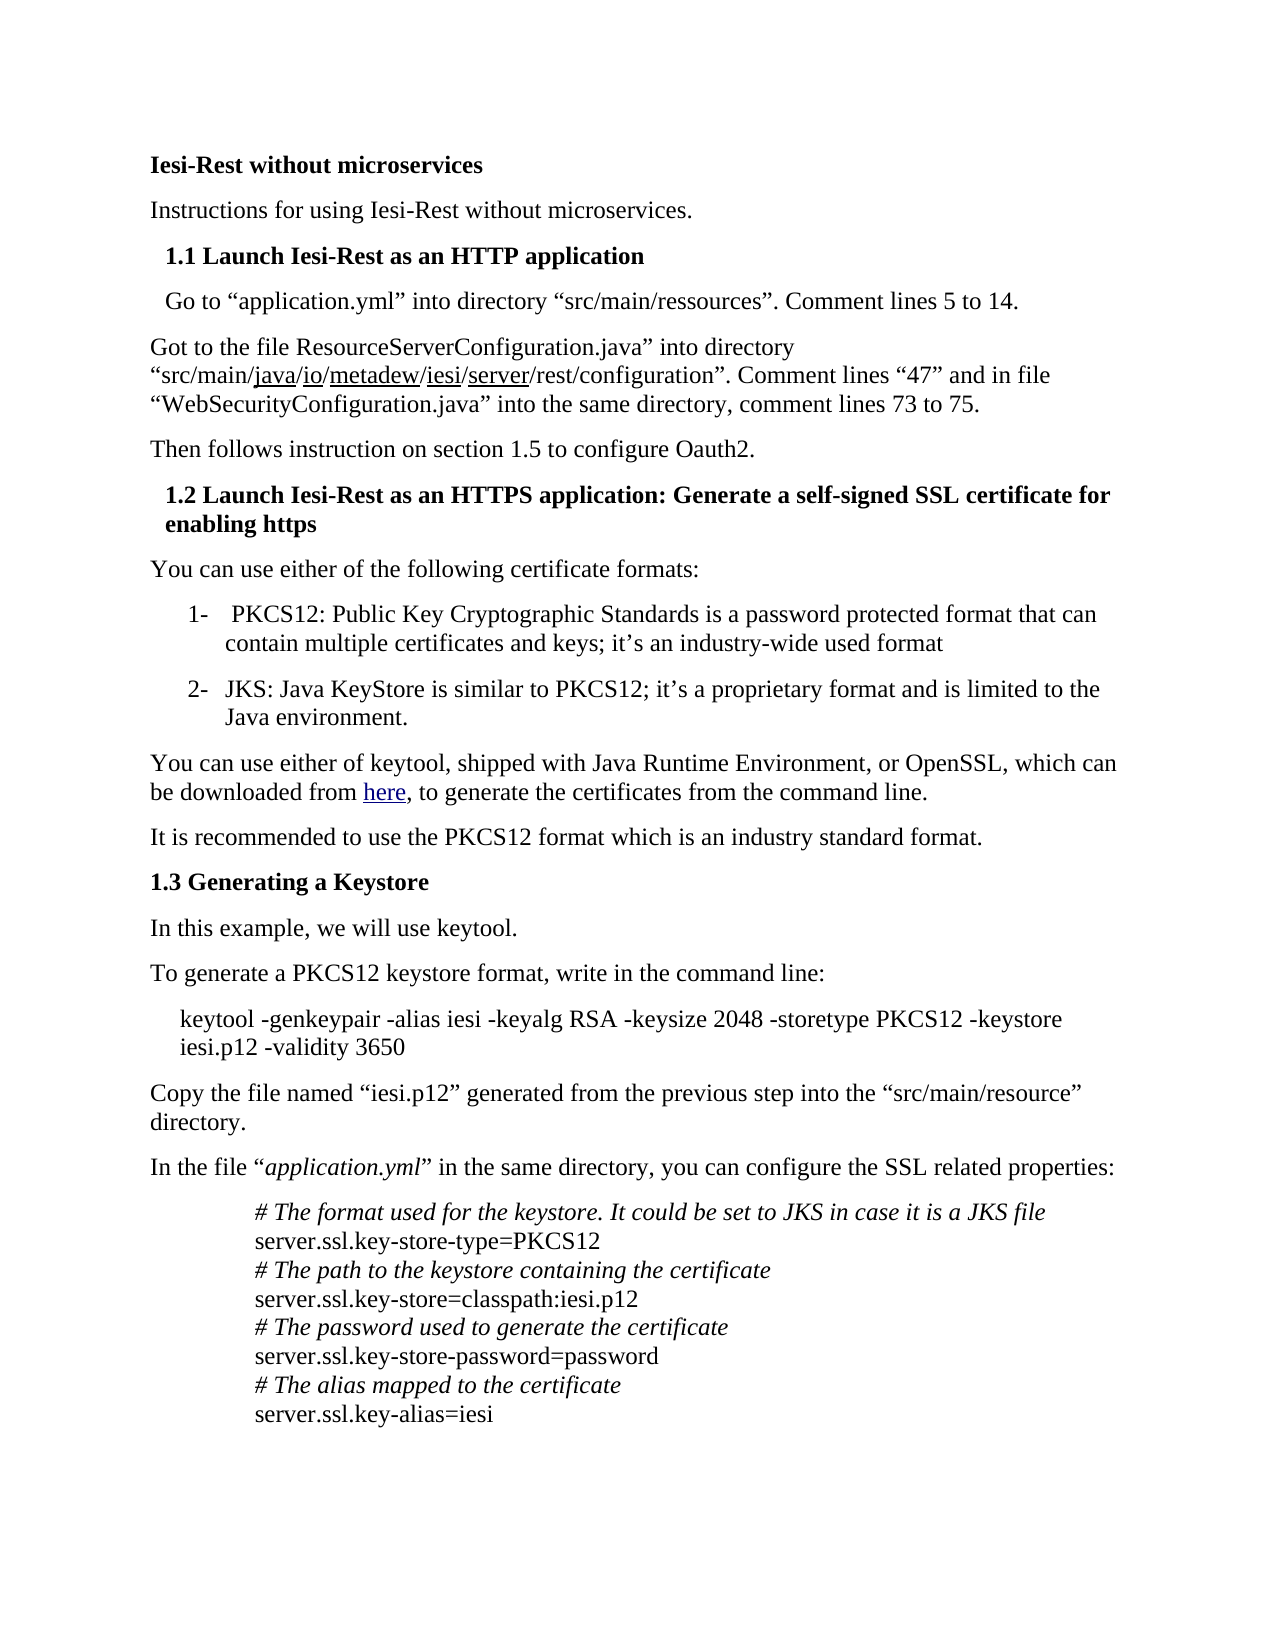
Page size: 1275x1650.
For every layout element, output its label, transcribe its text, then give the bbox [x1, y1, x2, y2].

text # The alias mapped to the certificate [179, 1370, 1125, 1399]
list JKS: Java KeyStore is similar to PKCS12; it’s a proprietary format and is limited to the Java environment. [187, 674, 1125, 731]
text # The password used to generate the certificate [179, 1312, 1125, 1341]
text server.ssl.key-store-password=password [179, 1341, 1125, 1370]
text You can use either of the following certificate formats: [150, 554, 1125, 583]
text To generate a PKCS12 keystore format, write in the command line: [150, 958, 1125, 987]
list PKCS12: Public Key Cryptographic Standards is a password protected format that can contain multiple certificates and keys; it’s an industry-wide used format [187, 599, 1125, 657]
text server.ssl.key-store-type=PKCS12 [179, 1226, 1125, 1255]
text Then follows instruction on section 1.5 to configure Oauth2. [150, 434, 1125, 463]
text 1.2 Launch Iesi-Rest as an HTTPS application: Generate a self-signed SSL certificate for enabling https [165, 480, 1125, 537]
text keytool -genkeypair -alias iesi -keyalg RSA -keysize 2048 -storetype PKCS12 -keystore iesi.p12 -validity 3650 [179, 1004, 1125, 1061]
text Go to “application.yml” into directory “src/main/ressources”. Comment lines 5 to 14. [165, 286, 1125, 315]
text In the file “application.yml” in the same directory, you can configure the SSL related properties: [150, 1152, 1125, 1181]
text It is recommended to use the PKCS12 format which is an industry standard format. [150, 822, 1125, 851]
text Copy the file named “iesi.p12” generated from the previous step into the “src/main/resource” directory. [150, 1078, 1125, 1135]
text You can use either of keytool, shipped with Java Runtime Environment, or OpenSSL, which can be downloaded from here, to generate the certificates from the command line. [150, 748, 1125, 805]
text server.ssl.key-alias=iesi [179, 1399, 1125, 1427]
text 1.3 Generating a Keystore [150, 867, 1125, 896]
text # The format used for the keystore. It could be set to JKS in case it is a JKS file [179, 1197, 1125, 1226]
text In this example, we will use keytool. [150, 913, 1125, 942]
text # The path to the keystore containing the certificate [179, 1255, 1125, 1284]
text Got to the file ResourceServerConfiguration.java” into directory “src/main/java/io/metadew/iesi/server/rest/configuration”. Comment lines “47” and in file “WebSecurityConfiguration.java” into the same directory, comment lines 73 to 75. [150, 332, 1125, 418]
text Instructions for using Iesi-Rest without microservices. [150, 195, 1125, 224]
text Iesi-Rest without microservices [150, 150, 1125, 179]
text server.ssl.key-store=classpath:iesi.p12 [179, 1284, 1125, 1312]
list Launch Iesi-Rest as an HTTP application [165, 241, 1125, 269]
